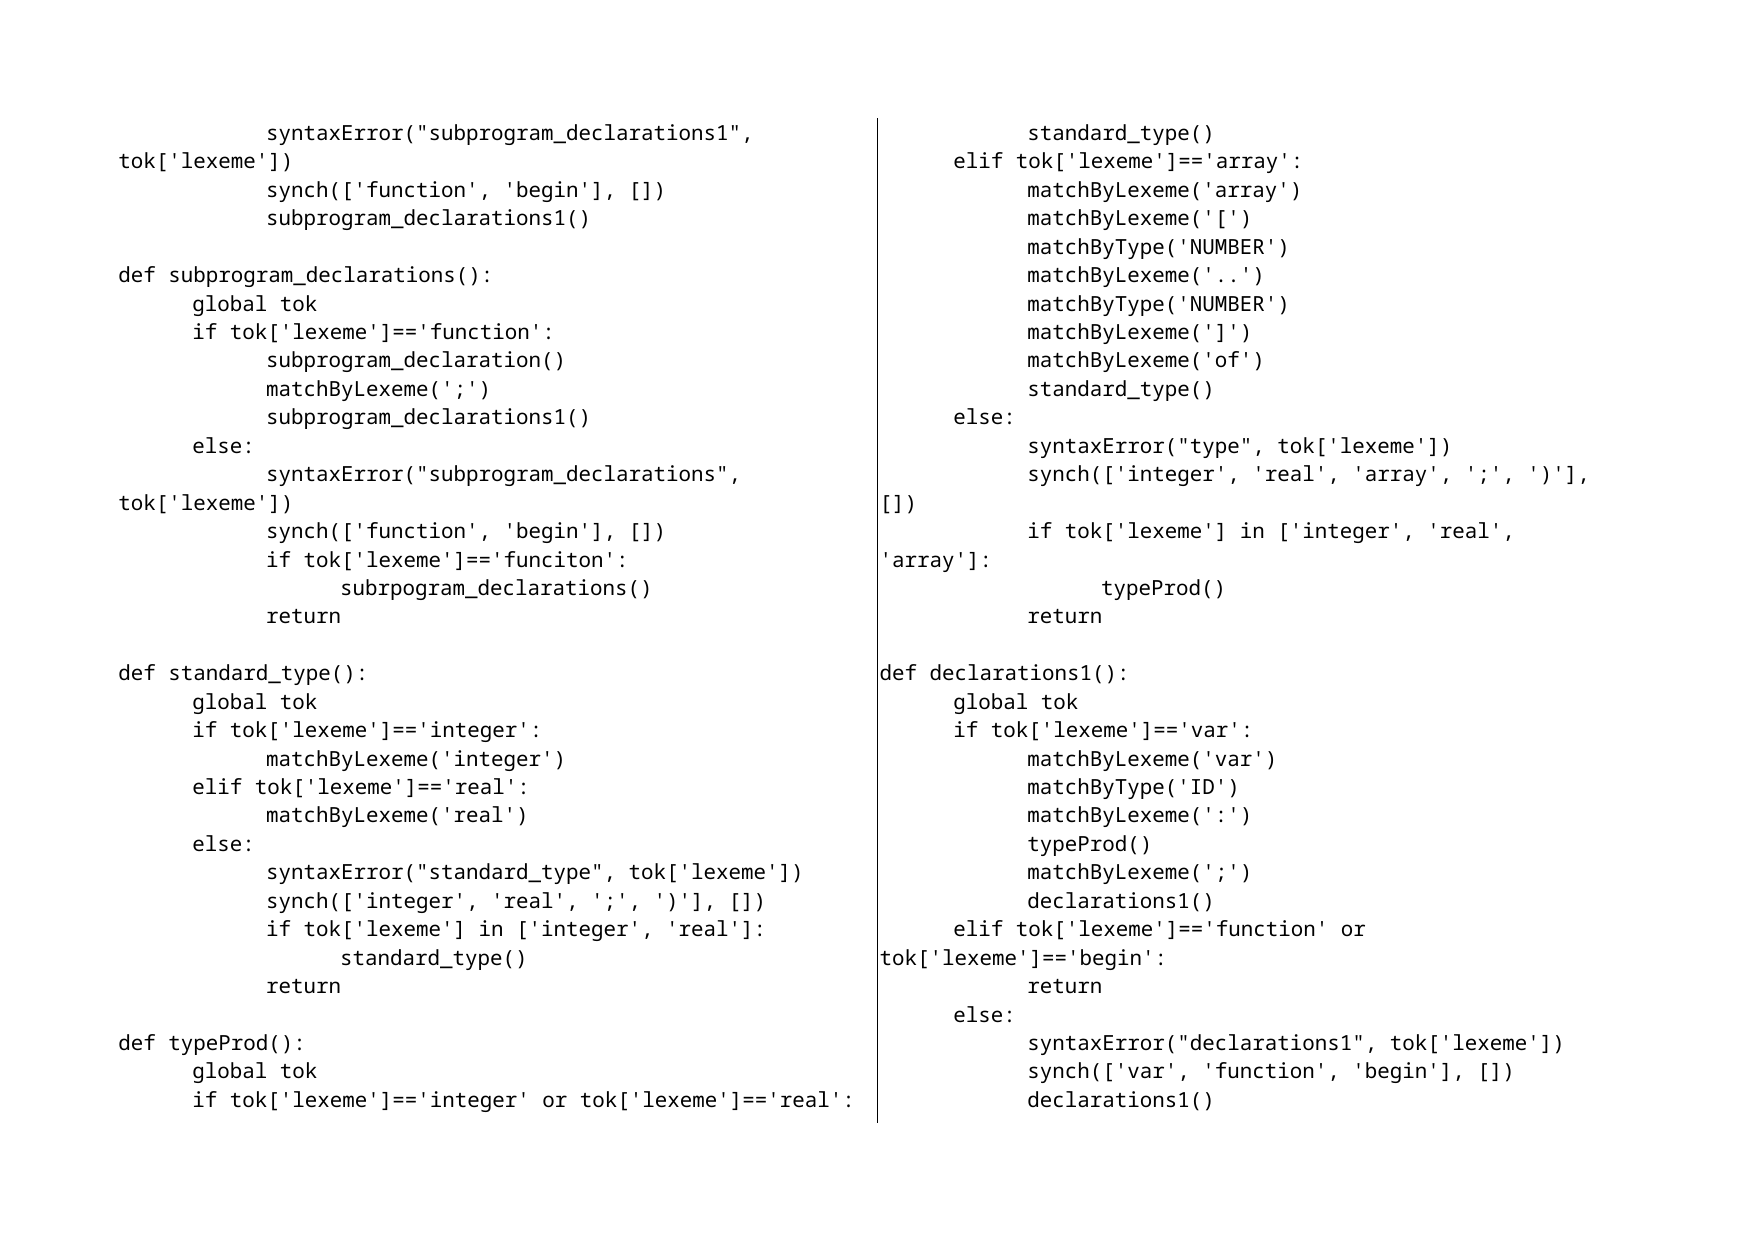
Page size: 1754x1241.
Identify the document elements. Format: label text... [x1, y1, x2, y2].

text syntaxError("subprogram_declarations1", tok['lexeme']) [118, 118, 875, 175]
text else: [879, 1000, 1636, 1028]
text subprogram_declaration() [118, 346, 875, 374]
text else: [879, 402, 1636, 431]
text else: [118, 829, 875, 857]
text synch(['function', 'begin'], []) [118, 516, 875, 545]
text standard_type() [879, 118, 1636, 147]
text synch(['var', 'function', 'begin'], []) [879, 1057, 1636, 1085]
text return [118, 971, 875, 1000]
text subprogram_declarations1() [118, 402, 875, 431]
text matchByLexeme('array') [879, 175, 1636, 203]
text if tok['lexeme']=='funciton': [118, 545, 875, 573]
text subrpogram_declarations() [118, 573, 875, 602]
text return [879, 602, 1636, 630]
text matchByLexeme('[') [879, 203, 1636, 232]
text declarations1() [879, 886, 1636, 914]
text matchByLexeme('..') [879, 260, 1636, 289]
text def declarations1(): [879, 658, 1636, 687]
text global tok [118, 289, 875, 317]
text matchByLexeme(']') [879, 317, 1636, 346]
text def subprogram_declarations(): [118, 260, 875, 289]
text elif tok['lexeme']=='real': [118, 772, 875, 801]
text synch(['integer', 'real', ';', ')'], []) [118, 886, 875, 914]
text global tok [118, 1057, 875, 1085]
text typeProd() [879, 829, 1636, 857]
text standard_type() [118, 943, 875, 971]
text return [118, 602, 875, 630]
text syntaxError("declarations1", tok['lexeme']) [879, 1028, 1636, 1057]
text global tok [879, 687, 1636, 715]
text synch(['function', 'begin'], []) [118, 175, 875, 203]
text matchByType('ID') [879, 772, 1636, 801]
text matchByLexeme(';') [118, 374, 875, 402]
text matchByLexeme('real') [118, 801, 875, 829]
text global tok [118, 687, 875, 715]
text matchByType('NUMBER') [879, 289, 1636, 317]
text matchByLexeme(';') [879, 857, 1636, 886]
text if tok['lexeme']=='integer' or tok['lexeme']=='real': [118, 1085, 875, 1113]
text if tok['lexeme']=='integer': [118, 715, 875, 744]
text syntaxError("type", tok['lexeme']) [879, 431, 1636, 459]
text if tok['lexeme']=='function': [118, 317, 875, 346]
text if tok['lexeme']=='var': [879, 715, 1636, 744]
text syntaxError("subprogram_declarations", tok['lexeme']) [118, 459, 875, 516]
text if tok['lexeme'] in ['integer', 'real', 'array']: [879, 516, 1636, 573]
text synch(['integer', 'real', 'array', ';', ')'], []) [879, 459, 1636, 516]
text elif tok['lexeme']=='function' or tok['lexeme']=='begin': [879, 914, 1636, 971]
text matchByLexeme('integer') [118, 744, 875, 772]
text subprogram_declarations1() [118, 203, 875, 232]
text matchByLexeme('var') [879, 744, 1636, 772]
text else: [118, 431, 875, 459]
text def typeProd(): [118, 1028, 875, 1057]
text return [879, 971, 1636, 1000]
text matchByLexeme(':') [879, 801, 1636, 829]
text declarations1() [879, 1085, 1636, 1113]
text if tok['lexeme'] in ['integer', 'real']: [118, 914, 875, 943]
text typeProd() [879, 573, 1636, 602]
text matchByLexeme('of') [879, 346, 1636, 374]
text matchByType('NUMBER') [879, 232, 1636, 260]
text syntaxError("standard_type", tok['lexeme']) [118, 857, 875, 886]
text def standard_type(): [118, 658, 875, 687]
text elif tok['lexeme']=='array': [879, 147, 1636, 175]
text standard_type() [879, 374, 1636, 402]
